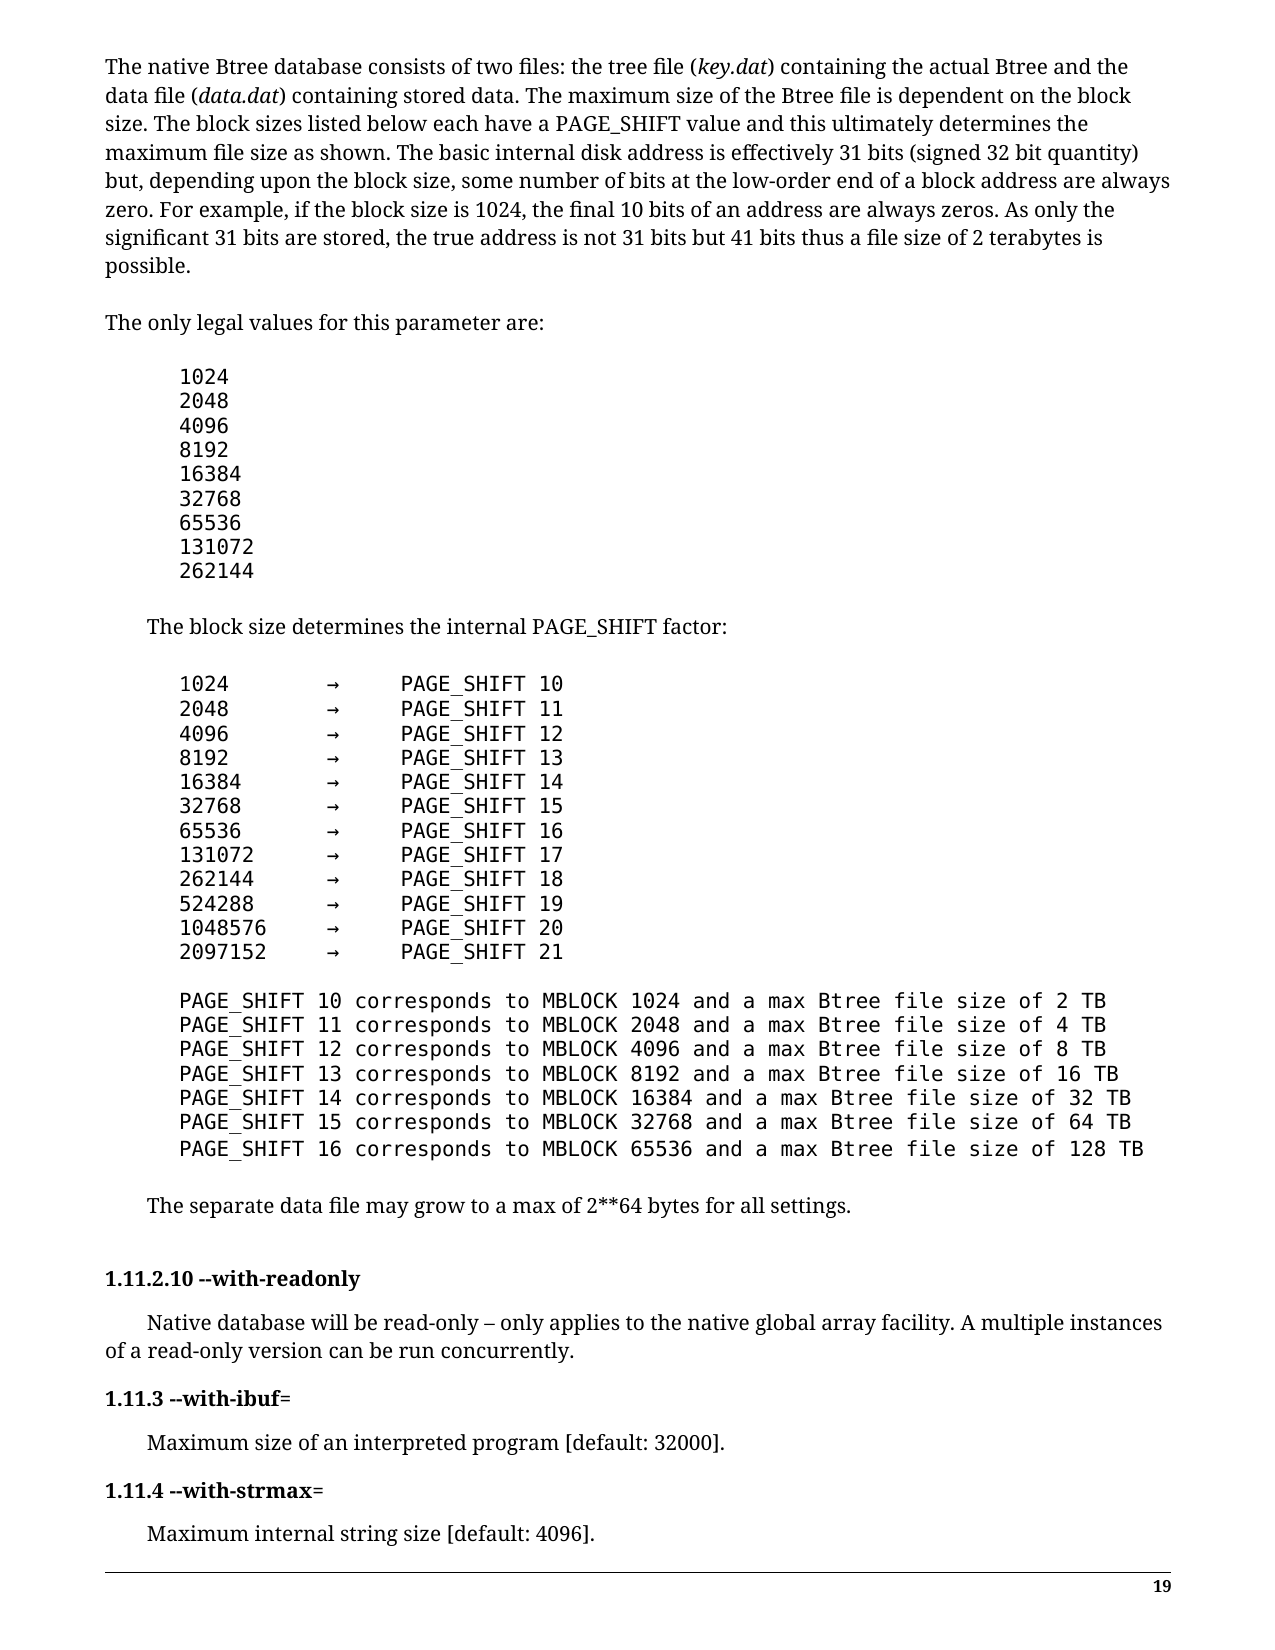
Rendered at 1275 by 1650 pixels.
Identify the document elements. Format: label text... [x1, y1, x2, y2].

text The block size determines the internal PAGE_SHIFT factor: [105, 612, 1171, 641]
text Maximum size of an interpreted program [default: 32000]. [105, 1428, 1171, 1456]
text The native Btree database consists of two files: the tree file (key.dat) containing the actual Btree and the data file (data.dat) containing stored data. The maximum size of the Btree file is dependent on the block size. The block sizes listed below each have a PAGE_SHIFT value and this ultimately determines the maximum file size as shown. The basic internal disk address is effectively 31 bits (signed 32 bit quantity) but, depending upon the block size, some number of bits at the low-order end of a block address are always zero. For example, if the block size is 1024, the final 10 bits of an address are always zeros. As only the significant 31 bits are stored, the true address is not 31 bits but 41 bits thus a file size of 2 terabytes is possible. The only legal values for this parameter are: [105, 52, 1171, 337]
text 1024 → PAGE_SHIFT 10 2048 → PAGE_SHIFT 11 4096 → PAGE_SHIFT 12 8192 → PAGE_SHIFT 13 16384 → PAGE_SHIFT 14 32768 → PAGE_SHIFT 15 65536 → PAGE_SHIFT 16 131072 → PAGE_SHIFT 17 262144 → PAGE_SHIFT 18 524288 → PAGE_SHIFT 19 1048576 → PAGE_SHIFT 20 2097152 → PAGE_SHIFT 21 PAGE_SHIFT 10 corresponds to MBLOCK 1024 and a max Btree file size of 2 TB PAGE_SHIFT 11 corresponds to MBLOCK 2048 and a max Btree file size of 4 TB PAGE_SHIFT 12 corresponds to MBLOCK 4096 and a max Btree file size of 8 TB PAGE_SHIFT 13 corresponds to MBLOCK 8192 and a max Btree file size of 16 TB PAGE_SHIFT 14 corresponds to MBLOCK 16384 and a max Btree file size of 32 TB PAGE_SHIFT 15 corresponds to MBLOCK 32768 and a max Btree file size of 64 TB PAGE_SHIFT 16 corresponds to MBLOCK 65536 and a max Btree file size of 128 TB [179, 641, 1171, 1191]
text The separate data file may grow to a max of 2**64 bytes for all settings. [105, 1191, 1171, 1248]
text 1024 2048 4096 8192 16384 32768 65536 131072 262144 [179, 337, 1171, 612]
subtitle --with-ibuf= [105, 1384, 1186, 1413]
text Native database will be read-only – only applies to the native global array facility. A multiple instances of a read-only version can be run concurrently. [105, 1308, 1171, 1365]
text Maximum internal string size [default: 4096]. [105, 1519, 1171, 1548]
subtitle --with-readonly [105, 1264, 1186, 1293]
subtitle --with-strmax= [105, 1476, 1186, 1504]
